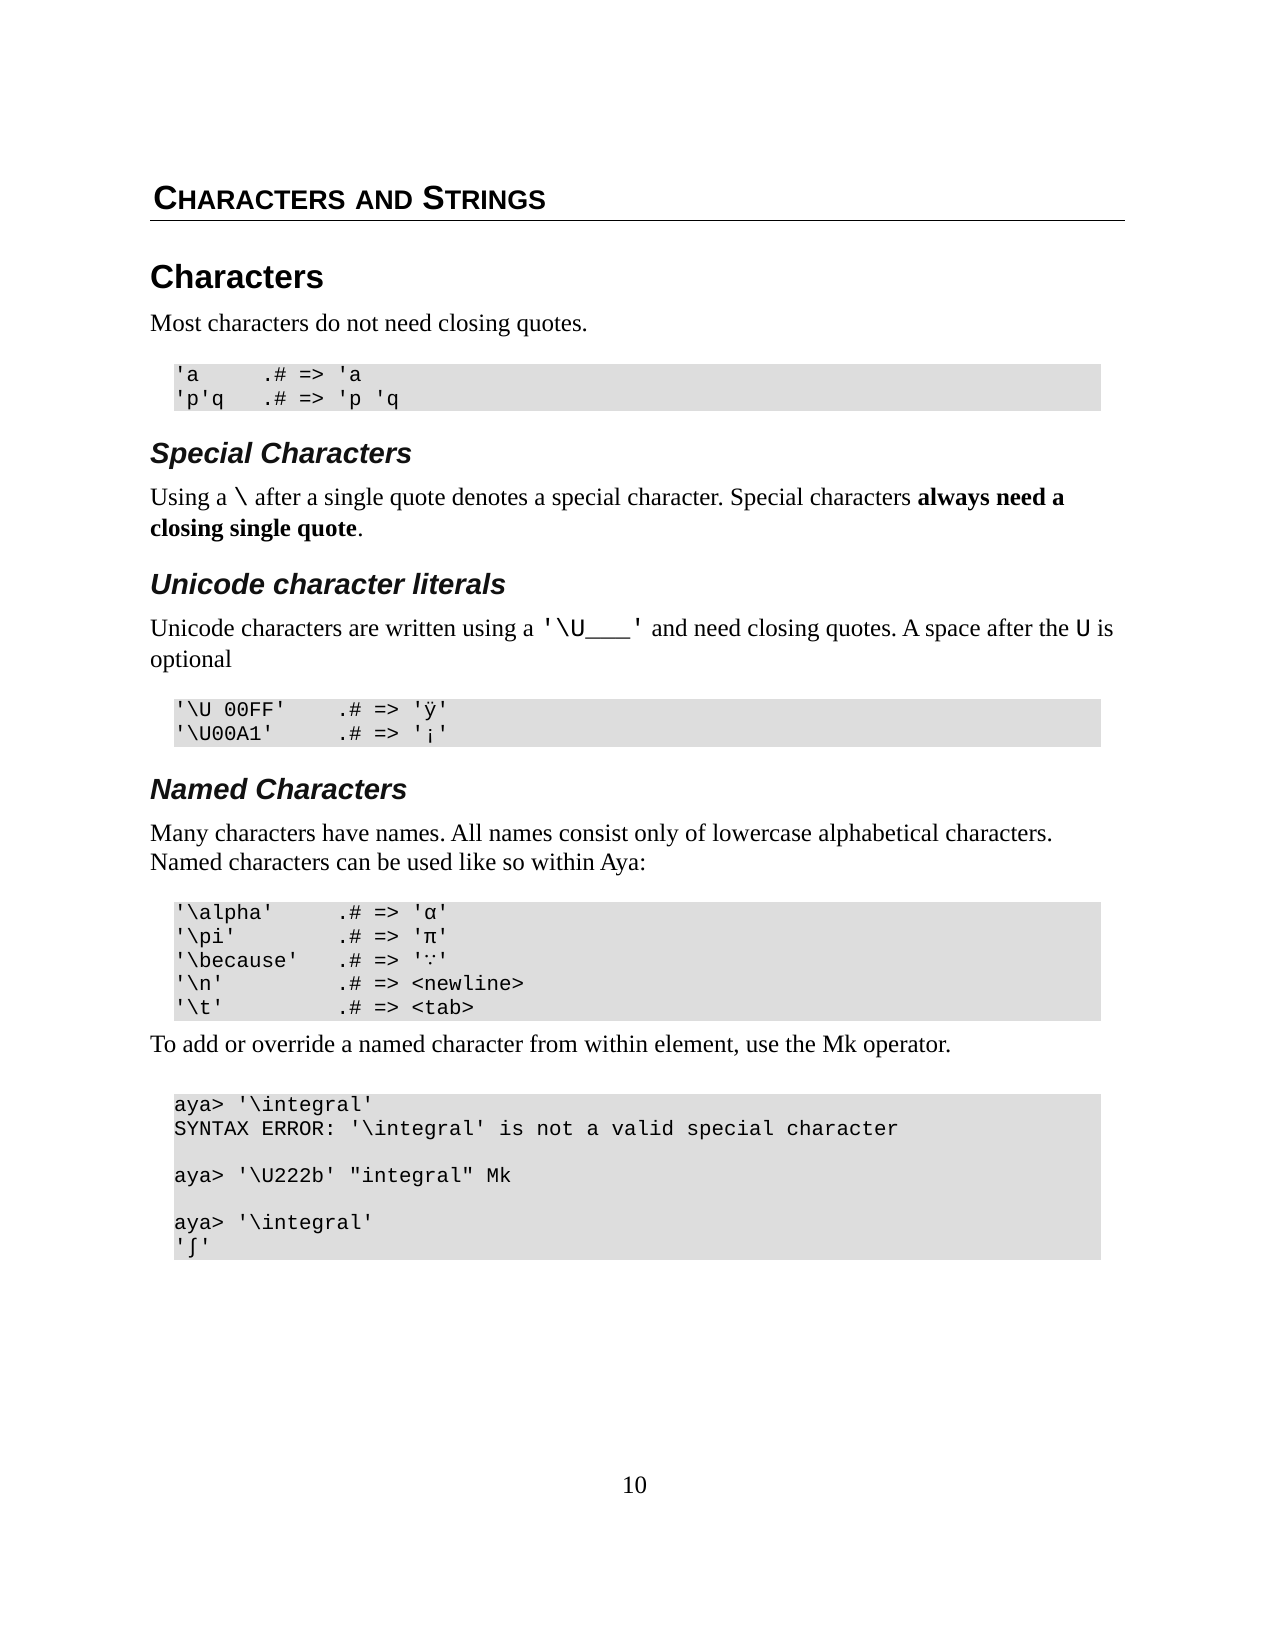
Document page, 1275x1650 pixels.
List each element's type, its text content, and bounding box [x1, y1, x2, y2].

text Many characters have names. All names consist only of lowercase alphabetical characters. Named characters can be used like so within Aya: [150, 818, 1125, 875]
text '\n' .# => <newline> [174, 973, 1101, 997]
text aya> '\integral' [174, 1212, 1101, 1236]
text aya> '\integral' [174, 1094, 1101, 1118]
text '∫' [174, 1236, 1101, 1260]
text '\alpha' .# => 'α' [174, 902, 1101, 926]
text '\because' .# => '∵' [174, 949, 1101, 973]
text SYNTAX ERROR: '\integral' is not a valid special character [174, 1118, 1101, 1141]
text aya> '\U222b' "integral" Mk [174, 1165, 1101, 1189]
text 'p'q .# => 'p 'q [174, 388, 1101, 411]
text To add or override a named character from within element, use the Mk operator. [150, 1029, 1125, 1058]
subtitle Characters and Strings [150, 175, 1125, 220]
subtitle Characters [150, 257, 1125, 296]
subtitle Unicode character literals [150, 567, 1125, 600]
text Using a \ after a single quote denotes a special character. Special characters always need a closing single quote. [150, 482, 1125, 542]
subtitle Named Characters [150, 772, 1125, 805]
subtitle Special Characters [150, 436, 1125, 470]
text '\pi' .# => 'π' [174, 926, 1101, 949]
text Unicode characters are written using a '\U___' and need closing quotes. A space after the U is optional [150, 613, 1125, 672]
text '\U 00FF' .# => 'ÿ' [174, 699, 1101, 723]
text '\t' .# => <tab> [174, 997, 1101, 1021]
text Most characters do not need closing quotes. [150, 308, 1125, 337]
text '\U00A1' .# => '¡' [174, 723, 1101, 747]
text 'a .# => 'a [174, 364, 1101, 388]
